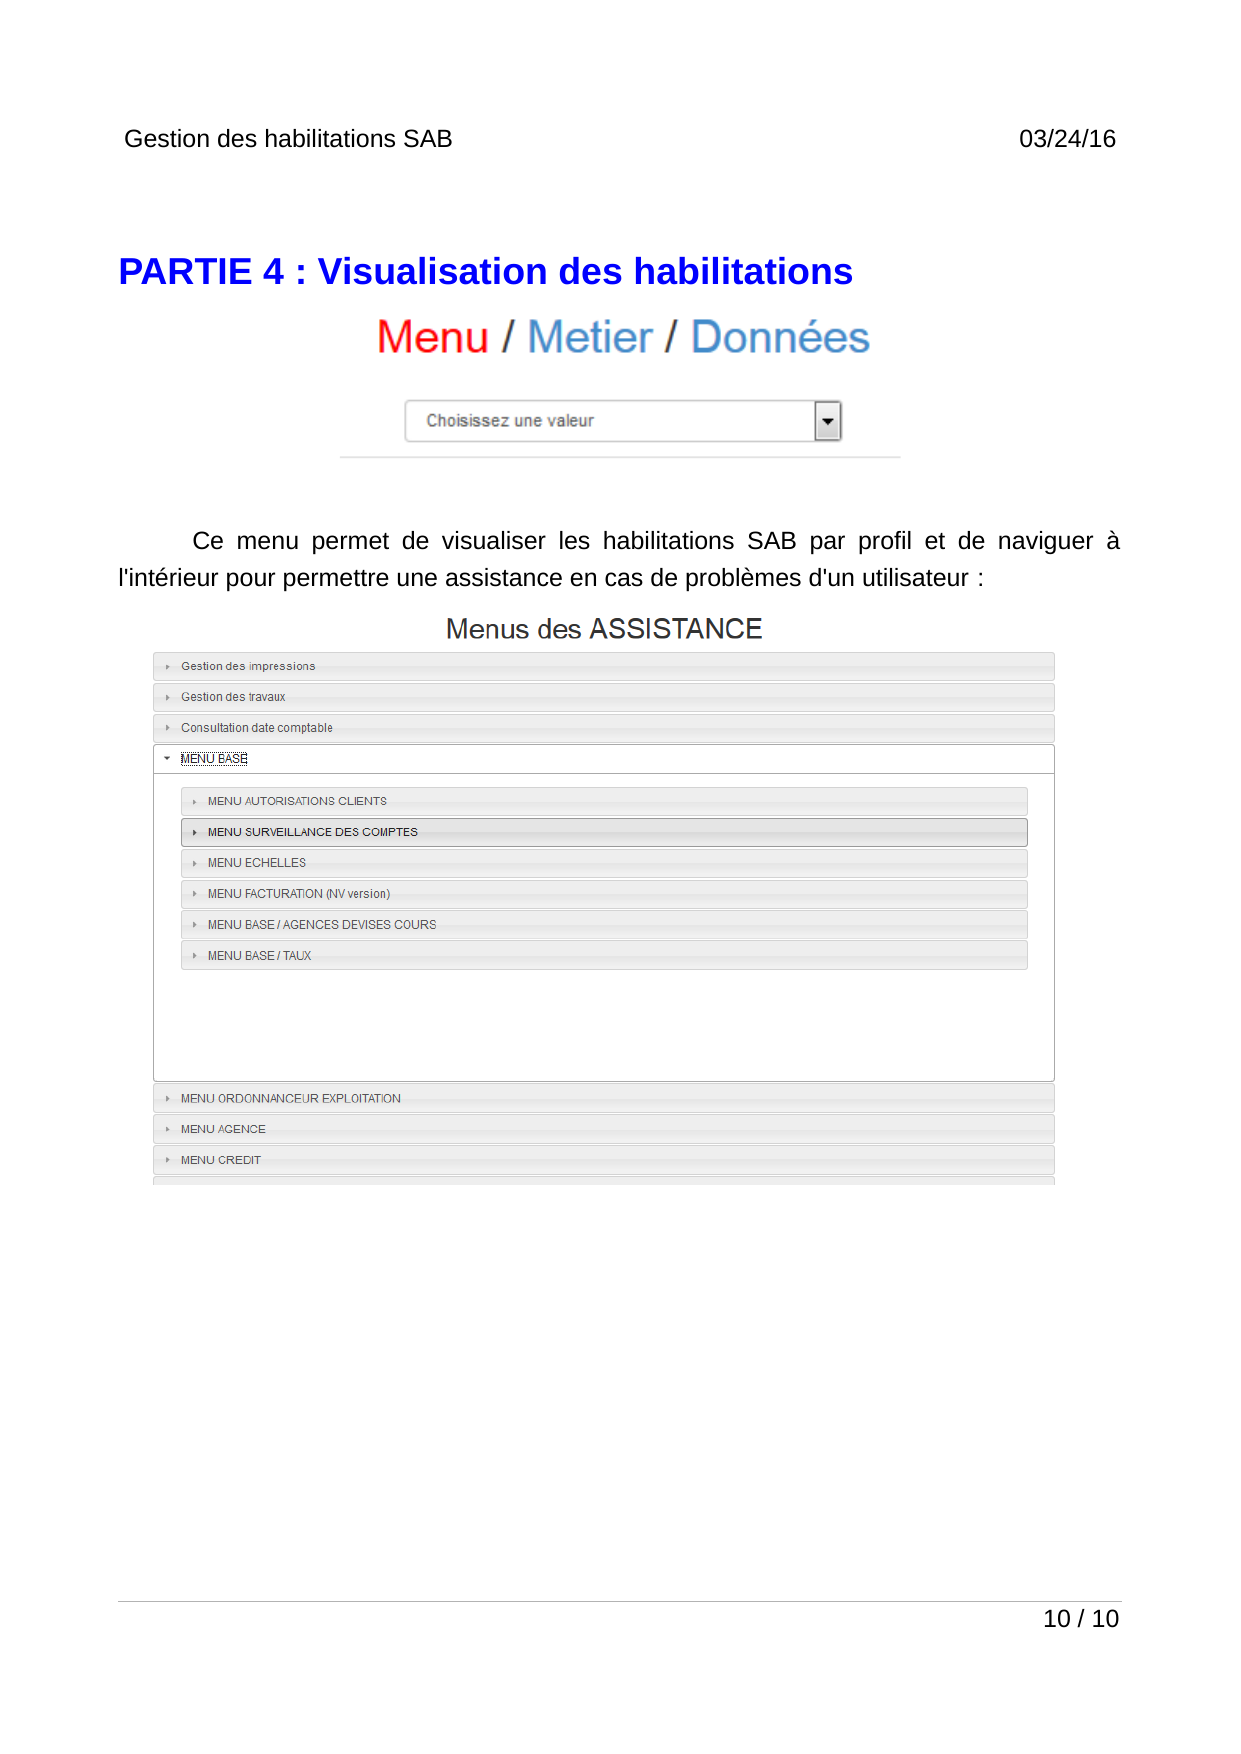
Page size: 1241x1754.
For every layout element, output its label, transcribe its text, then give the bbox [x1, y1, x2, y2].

picture [339, 315, 901, 463]
text Ce menu permet de visualiser les habilitations SAB par profil et de naviguer à l'intérieur pour permettre une assistance en cas de problèmes d'un utilisateur : [118, 514, 1122, 592]
text PARTIE 4 : Visualisation des habilitations [118, 249, 1122, 292]
picture [118, 612, 1123, 1185]
